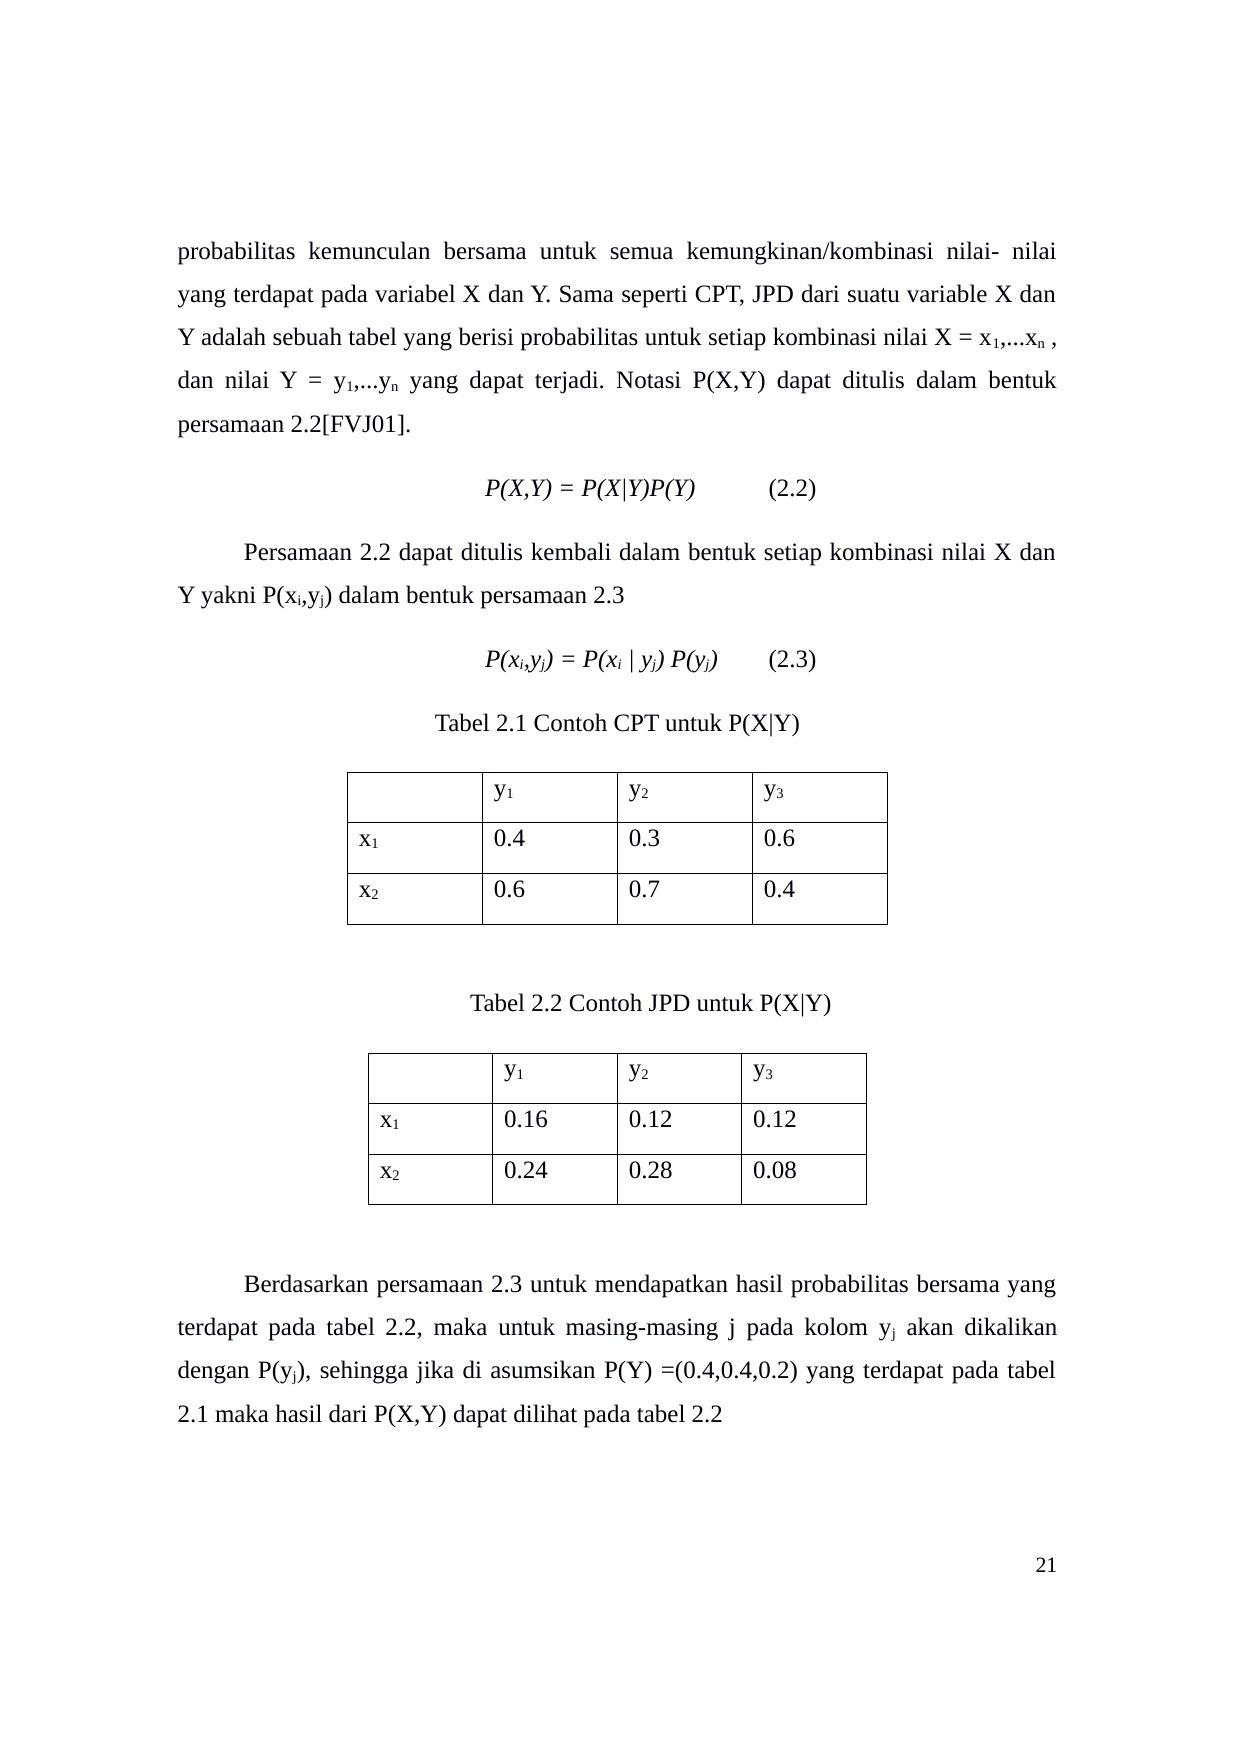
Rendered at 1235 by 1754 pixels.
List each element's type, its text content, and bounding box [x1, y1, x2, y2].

table_header y2 [618, 773, 752, 822]
table_cell x2 [348, 874, 482, 923]
table_header [348, 773, 482, 822]
table_cell 0.6 [753, 823, 887, 873]
text P(xi,yj) = P(xi | yj) P(yj) (2.3) [177, 644, 1057, 672]
text probabilitas kemunculan bersama untuk semua kemungkinan/kombinasi nilai- nilai yang terdapat pada variabel X dan Y. Sama seperti CPT, JPD dari suatu variable X dan Y adalah sebuah tabel yang berisi probabilitas untuk setiap kombinasi nilai X = x1,...xn , dan nilai Y = y1,...yn yang dapat terjadi. Notasi P(X,Y) dapat ditulis dalam bentuk persamaan 2.2[FVJ01]. [177, 236, 1057, 437]
table_cell x2 [369, 1155, 492, 1204]
table_cell 0.28 [618, 1155, 741, 1204]
table_header y3 [753, 773, 887, 822]
table_cell x1 [348, 823, 482, 873]
table_header y1 [493, 1054, 617, 1103]
table_header y2 [618, 1054, 741, 1103]
table_cell 0.12 [618, 1104, 741, 1154]
table_header y3 [742, 1054, 866, 1103]
table_cell x1 [369, 1104, 492, 1154]
table_cell 0.3 [618, 823, 752, 873]
table_cell 0.08 [742, 1155, 866, 1204]
table_cell 0.4 [483, 823, 617, 873]
text Berdasarkan persamaan 2.3 untuk mendapatkan hasil probabilitas bersama yang terdapat pada tabel 2.2, maka untuk masing-masing j pada kolom yj akan dikalikan dengan P(yj), sehingga jika di asumsikan P(Y) =(0.4,0.4,0.2) yang terdapat pada tabel 2.1 maka hasil dari P(X,Y) dapat dilihat pada tabel 2.2 [177, 1269, 1057, 1427]
text Tabel 2.2 Contoh JPD untuk P(X|Y) [177, 988, 1057, 1017]
text P(X,Y) = P(X|Y)P(Y) (2.2) [177, 473, 1057, 501]
table_cell 0.24 [493, 1155, 617, 1204]
table_header y1 [483, 773, 617, 822]
text Persamaan 2.2 dapat ditulis kembali dalam bentuk setiap kombinasi nilai X dan Y yakni P(xi,yj) dalam bentuk persamaan 2.3 [177, 537, 1057, 608]
table_header [369, 1054, 492, 1103]
text Tabel 2.1 Contoh CPT untuk P(X|Y) [177, 708, 1057, 736]
table_cell 0.4 [753, 874, 887, 923]
table_cell 0.7 [618, 874, 752, 923]
table_cell 0.6 [483, 874, 617, 923]
table_cell 0.12 [742, 1104, 866, 1154]
table_cell 0.16 [493, 1104, 617, 1154]
